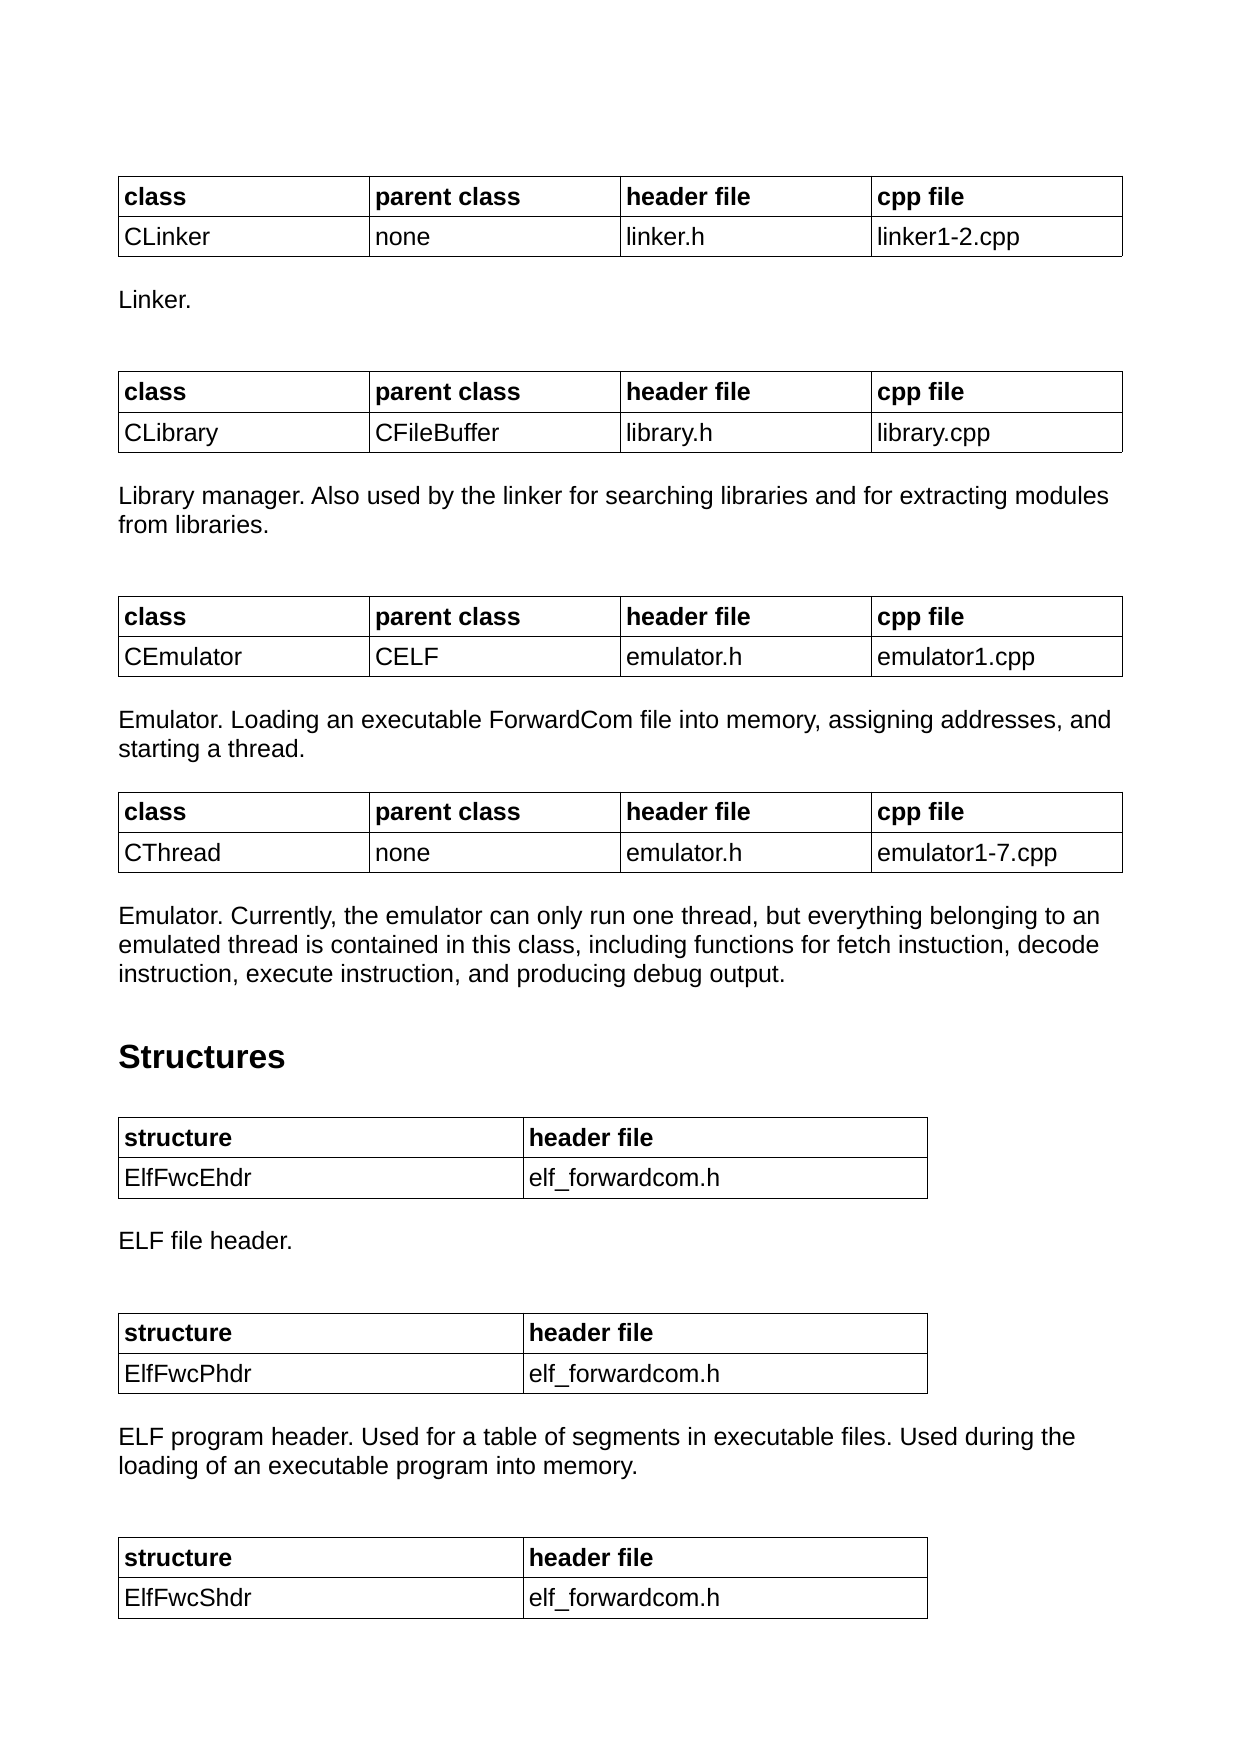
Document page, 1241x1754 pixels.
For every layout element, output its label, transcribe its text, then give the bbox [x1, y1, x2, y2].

table_header class [119, 597, 369, 636]
text ELF program header. Used for a table of segments in executable files. Used during the loading of an executable program into memory. [118, 1422, 1122, 1479]
table_cell CELF [370, 637, 620, 676]
table_header parent class [370, 372, 620, 412]
table_cell elf_forwardcom.h [524, 1578, 927, 1618]
table_header header file [524, 1118, 927, 1157]
table_header cpp file [872, 793, 1122, 832]
text Linker. [118, 285, 1122, 314]
table_cell ElfFwcShdr [119, 1578, 523, 1618]
table_header header file [621, 597, 871, 636]
table_cell none [370, 217, 620, 256]
table_header parent class [370, 177, 620, 216]
table_header class [119, 177, 369, 216]
table_header cpp file [872, 597, 1122, 636]
table_header header file [524, 1314, 927, 1353]
table_cell CFileBuffer [370, 413, 620, 452]
table_cell CEmulator [119, 637, 369, 676]
table_cell emulator.h [621, 833, 871, 872]
table_cell ElfFwcEhdr [119, 1158, 523, 1197]
table_header header file [524, 1538, 927, 1577]
text Emulator. Currently, the emulator can only run one thread, but everything belonging to an emulated thread is contained in this class, including functions for fetch instuction, decode instruction, execute instruction, and producing debug output. [118, 901, 1122, 987]
table_cell library.cpp [872, 413, 1122, 452]
table_cell emulator1-7.cpp [872, 833, 1122, 872]
text ELF file header. [118, 1226, 1122, 1255]
table_cell CLinker [119, 217, 369, 256]
table_header header file [621, 177, 871, 216]
table_header class [119, 793, 369, 832]
table_header parent class [370, 597, 620, 636]
table_cell elf_forwardcom.h [524, 1354, 927, 1393]
table_header structure [119, 1538, 523, 1577]
table_header structure [119, 1118, 523, 1157]
table_header parent class [370, 793, 620, 832]
table_cell CLibrary [119, 413, 369, 452]
text Emulator. Loading an executable ForwardCom file into memory, assigning addresses, and starting a thread. [118, 705, 1122, 763]
table_header cpp file [872, 372, 1122, 412]
table_cell elf_forwardcom.h [524, 1158, 927, 1197]
subtitle Structures [118, 1037, 1122, 1076]
table_header structure [119, 1314, 523, 1353]
table_header header file [621, 372, 871, 412]
table_cell library.h [621, 413, 871, 452]
table_cell none [370, 833, 620, 872]
table_cell ElfFwcPhdr [119, 1354, 523, 1393]
table_header header file [621, 793, 871, 832]
table_cell CThread [119, 833, 369, 872]
table_cell linker.h [621, 217, 871, 256]
table_cell linker1-2.cpp [872, 217, 1122, 256]
table_header cpp file [872, 177, 1122, 216]
table_cell emulator1.cpp [872, 637, 1122, 676]
table_cell emulator.h [621, 637, 871, 676]
text Library manager. Also used by the linker for searching libraries and for extracting modules from libraries. [118, 481, 1122, 538]
table_header class [119, 372, 369, 412]
